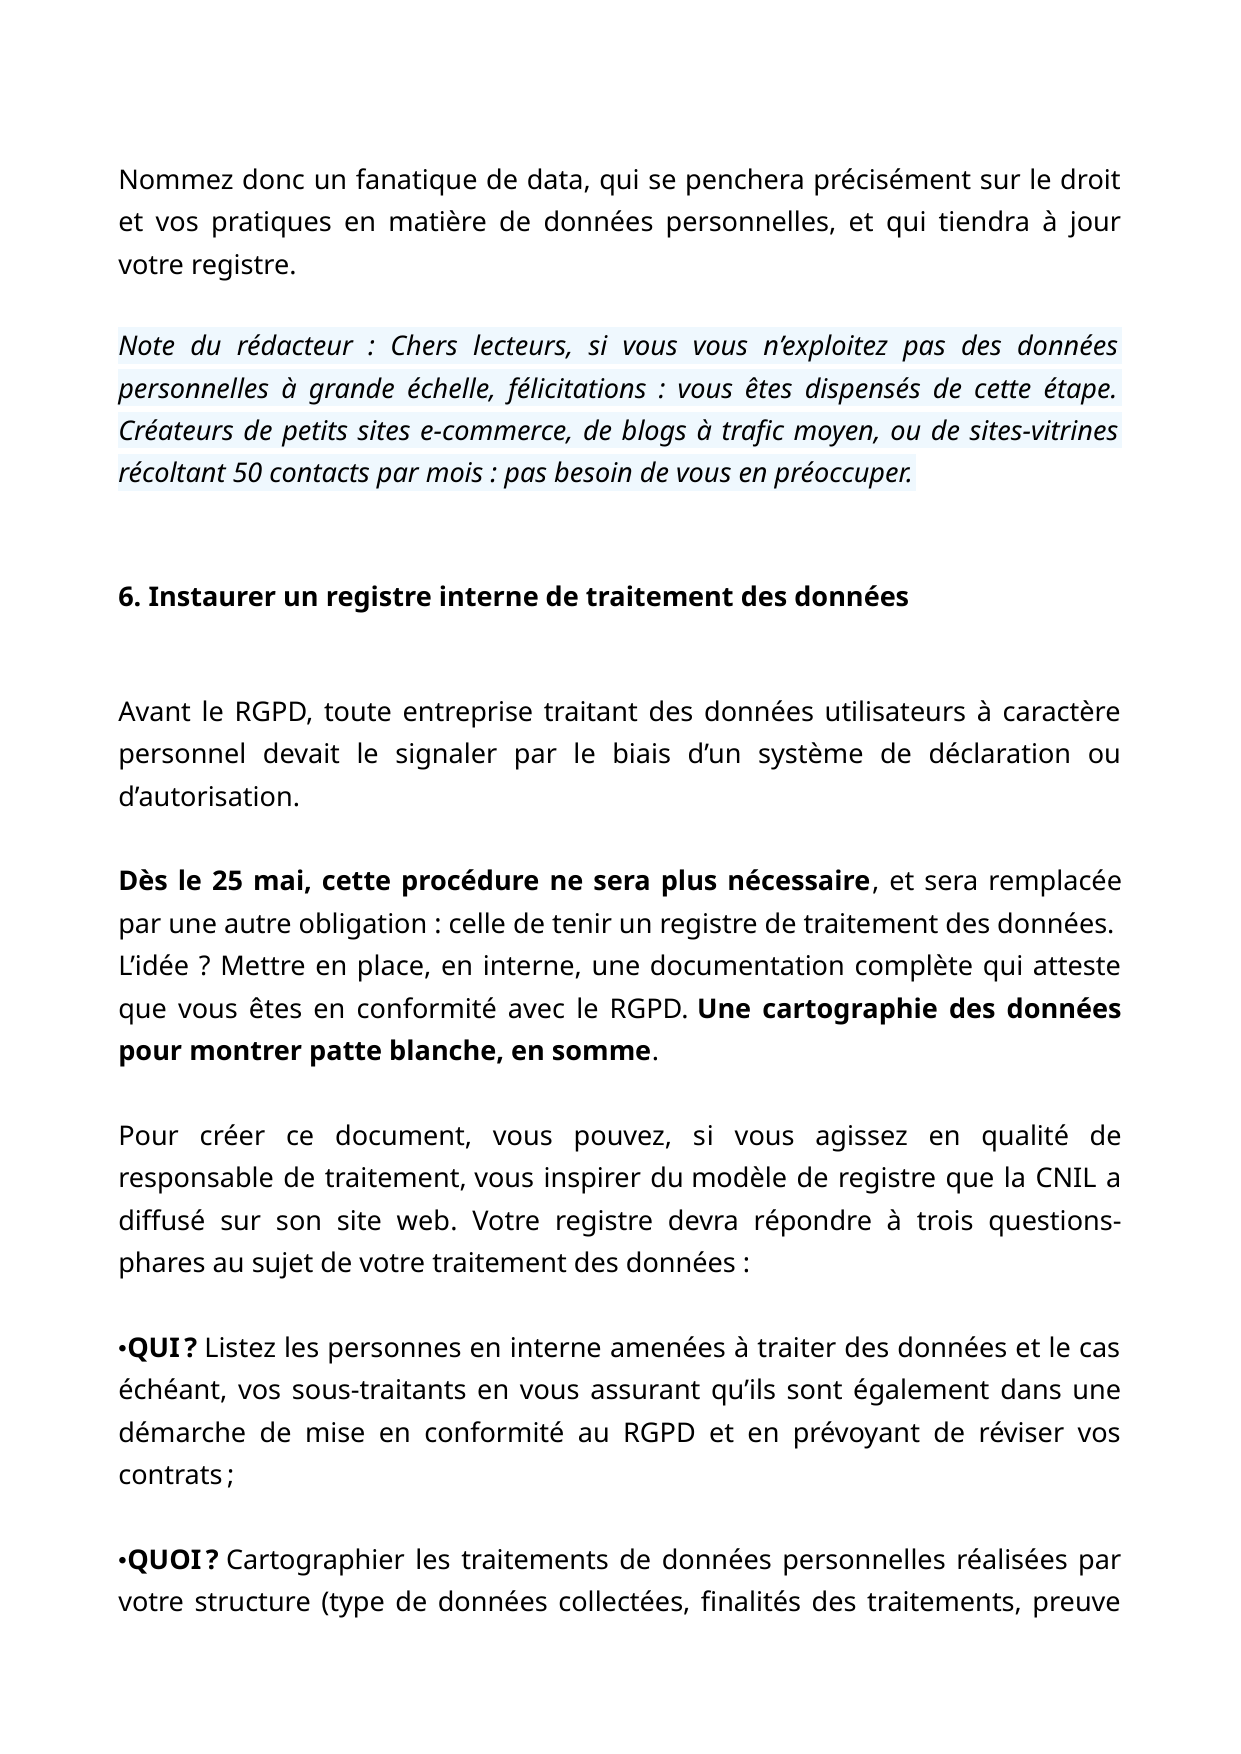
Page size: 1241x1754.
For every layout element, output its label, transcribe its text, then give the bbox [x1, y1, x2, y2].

text Note du rédacteur : Chers lecteurs, si vous vous n’exploitez pas des données personnelles à grande échelle, félicitations : vous êtes dispensés de cette étape. Créateurs de petits sites e-commerce, de blogs à trafic moyen, ou de sites-vitrines récoltant 50 contacts par mois : pas besoin de vous en préoccuper. [118, 327, 1122, 491]
text Pour créer ce document, vous pouvez, si vous agissez en qualité de responsable de traitement, vous inspirer du modèle de registre que la CNIL a diffusé sur son site web. Votre registre devra répondre à trois questions-phares au sujet de votre traitement des données : [118, 1116, 1122, 1280]
text Avant le RGPD, toute entreprise traitant des données utilisateurs à caractère personnel devait le signaler par le biais d’un système de déclaration ou d’autorisation. [118, 692, 1122, 814]
list QUOI ? Cartographier les traitements de données personnelles réalisées par votre structure (type de données collectées, finalités des traitements, preuve [118, 1540, 1122, 1619]
subtitle 6. Instaurer un registre interne de traitement des données [118, 578, 1122, 615]
text Dès le 25 mai, cette procédure ne sera plus nécessaire, et sera remplacée par une autre obligation : celle de tenir un registre de traitement des données. [118, 862, 1122, 941]
list QUI ? Listez les personnes en interne amenées à traiter des données et le cas échéant, vos sous-traitants en vous assurant qu’ils sont également dans une démarche de mise en conformité au RGPD et en prévoyant de réviser vos contrats ; [118, 1328, 1122, 1492]
text Nommez donc un fanatique de data, qui se penchera précisément sur le droit et vos pratiques en matière de données personnelles, et qui tiendra à jour votre registre. [118, 161, 1122, 282]
text L’idée ? Mettre en place, en interne, une documentation complète qui atteste que vous êtes en conformité avec le RGPD. Une cartographie des données pour montrer patte blanche, en somme. [118, 947, 1122, 1068]
